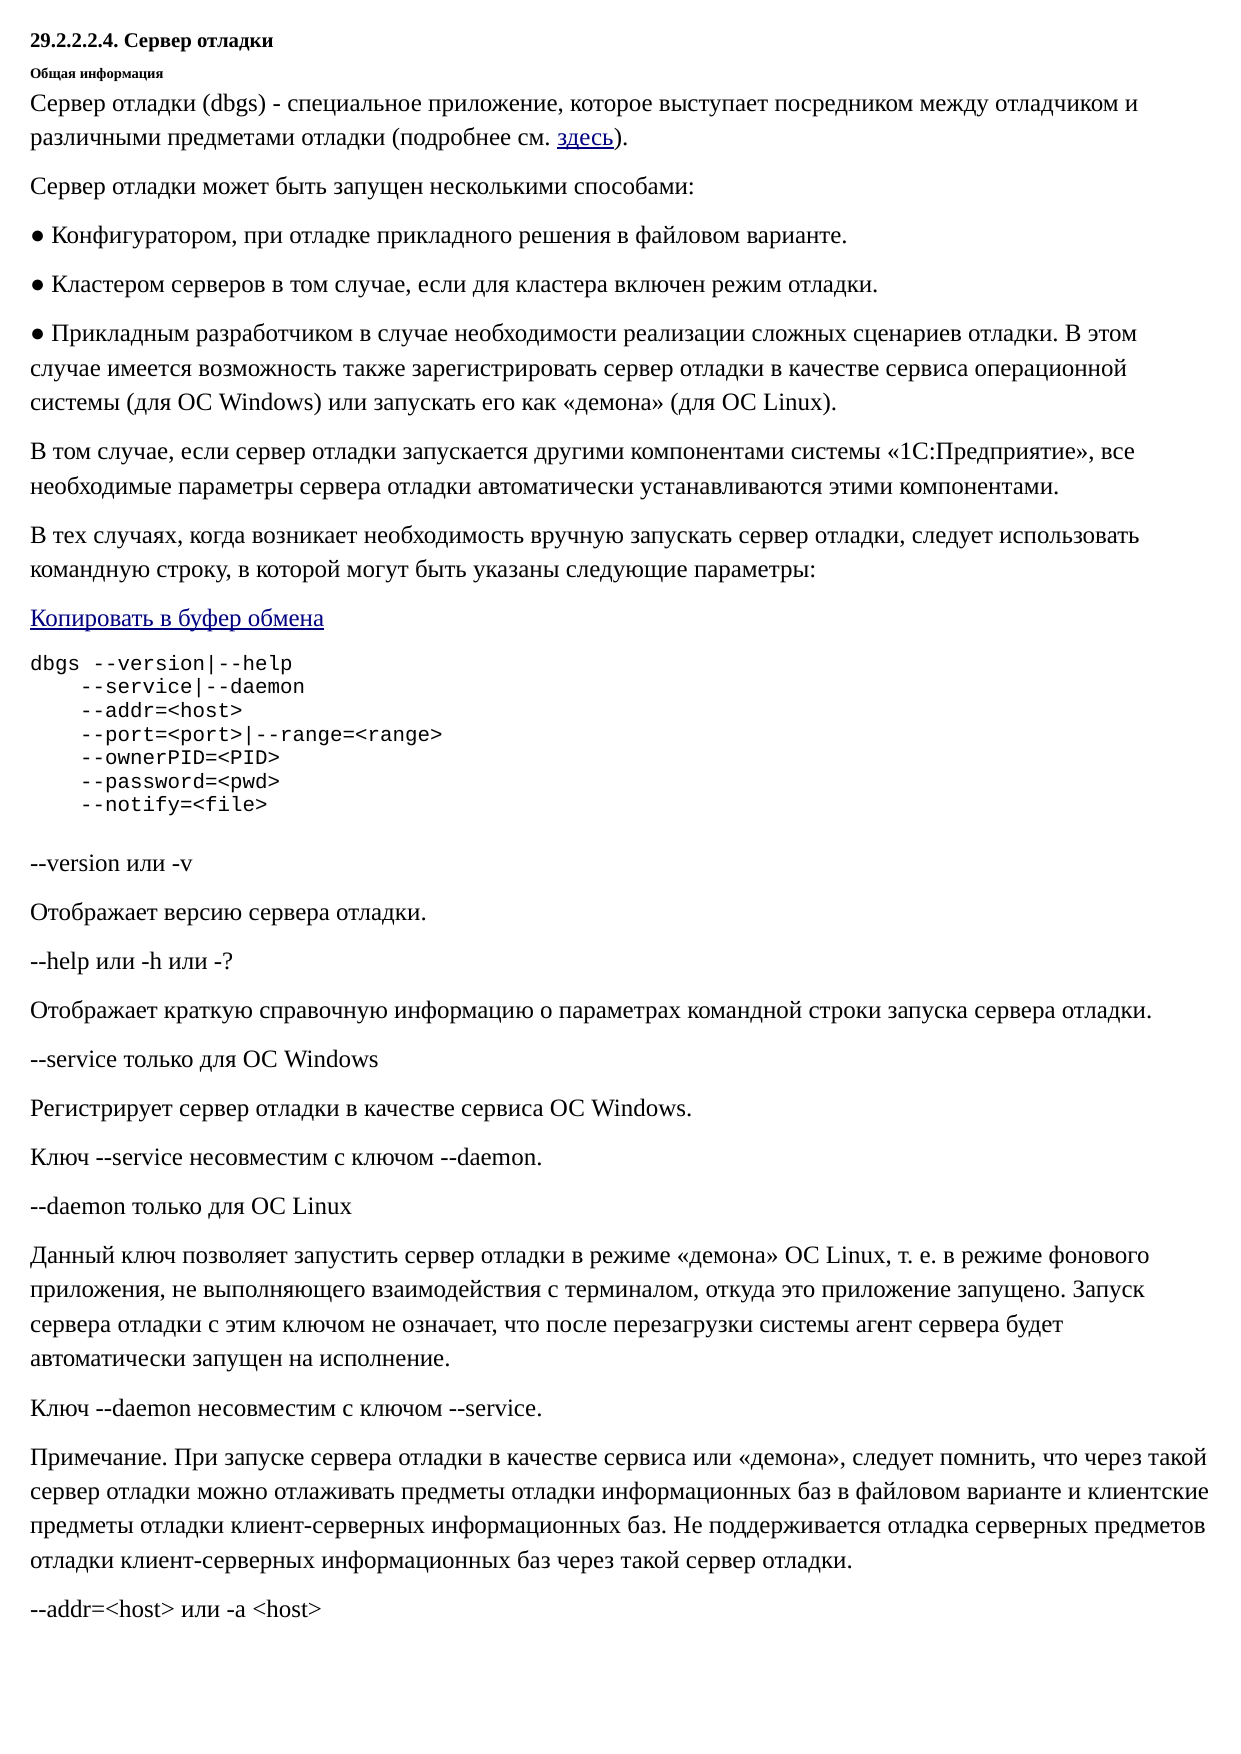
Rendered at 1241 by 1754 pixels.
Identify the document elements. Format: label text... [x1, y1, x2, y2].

text ● Прикладным разработчиком в случае необходимости реализации сложных сценариев отладки. В этом случае имеется возможность также зарегистрировать сервер отладки в качестве сервиса операционной системы (для ОС Windows) или запускать его как «демона» (для ОС Linux). [30, 318, 1211, 416]
text --service только для ОС Windows [30, 1044, 1211, 1073]
text --version или -v [30, 848, 1211, 876]
text ● Кластером серверов в том случае, если для кластера включен режим отладки. [30, 269, 1211, 298]
text --ownerPID=<PID> [30, 747, 1211, 771]
text В том случае, если сервер отладки запускается другими компонентами системы «1С:Предприятие», все необходимые параметры сервера отладки автоматически устанавливаются этими компонентами. [30, 436, 1211, 500]
text --password=<pwd> [30, 771, 1211, 794]
text --port=<port>|--range=<range> [30, 723, 1211, 747]
text --service|--daemon [30, 676, 1211, 700]
text Данный ключ позволяет запустить сервер отладки в режиме «демона» ОС Linux, т. е. в режиме фонового приложения, не выполняющего взаимодействия с терминалом, откуда это приложение запущено. Запуск сервера отладки с этим ключом не означает, что после перезагрузки системы агент сервера будет автоматически запущен на исполнение. [30, 1240, 1211, 1372]
text dbgs --version|--help [30, 653, 1211, 676]
text Сервер отладки (dbgs) ‑ специальное приложение, которое выступает посредником между отладчиком и различными предметами отладки (подробнее см. здесь). [30, 88, 1211, 151]
text ● Конфигуратором, при отладке прикладного решения в файловом варианте. [30, 220, 1211, 249]
text --addr=<host> [30, 700, 1211, 723]
text Копировать в буфер обмена [30, 603, 1211, 632]
text Сервер отладки может быть запущен несколькими способами: [30, 171, 1211, 200]
text --addr=<host> или -a <host> [30, 1594, 1211, 1623]
text Ключ --service несовместим с ключом --daemon. [30, 1142, 1211, 1171]
text Примечание. При запуске сервера отладки в качестве сервиса или «демона», следует помнить, что через такой сервер отладки можно отлаживать предметы отладки информационных баз в файловом варианте и клиентские предметы отладки клиент-серверных информационных баз. Не поддерживается отладка серверных предметов отладки клиент-серверных информационных баз через такой сервер отладки. [30, 1442, 1211, 1574]
text --help или -h или -? [30, 946, 1211, 974]
text --notify=<file> [30, 794, 1211, 818]
text Регистрирует сервер отладки в качестве сервиса ОС Windows. [30, 1093, 1211, 1122]
text Отображает версию сервера отладки. [30, 897, 1211, 925]
subtitle Общая информация [30, 65, 1211, 81]
text Ключ --daemon несовместим с ключом --service. [30, 1393, 1211, 1421]
text --daemon только для ОС Linux [30, 1191, 1211, 1220]
text Отображает краткую справочную информацию о параметрах командной строки запуска сервера отладки. [30, 995, 1211, 1023]
text В тех случаях, когда возникает необходимость вручную запускать сервер отладки, следует использовать командную строку, в которой могут быть указаны следующие параметры: [30, 520, 1211, 583]
subtitle 29.2.2.2.4. Сервер отладки [30, 28, 1211, 52]
